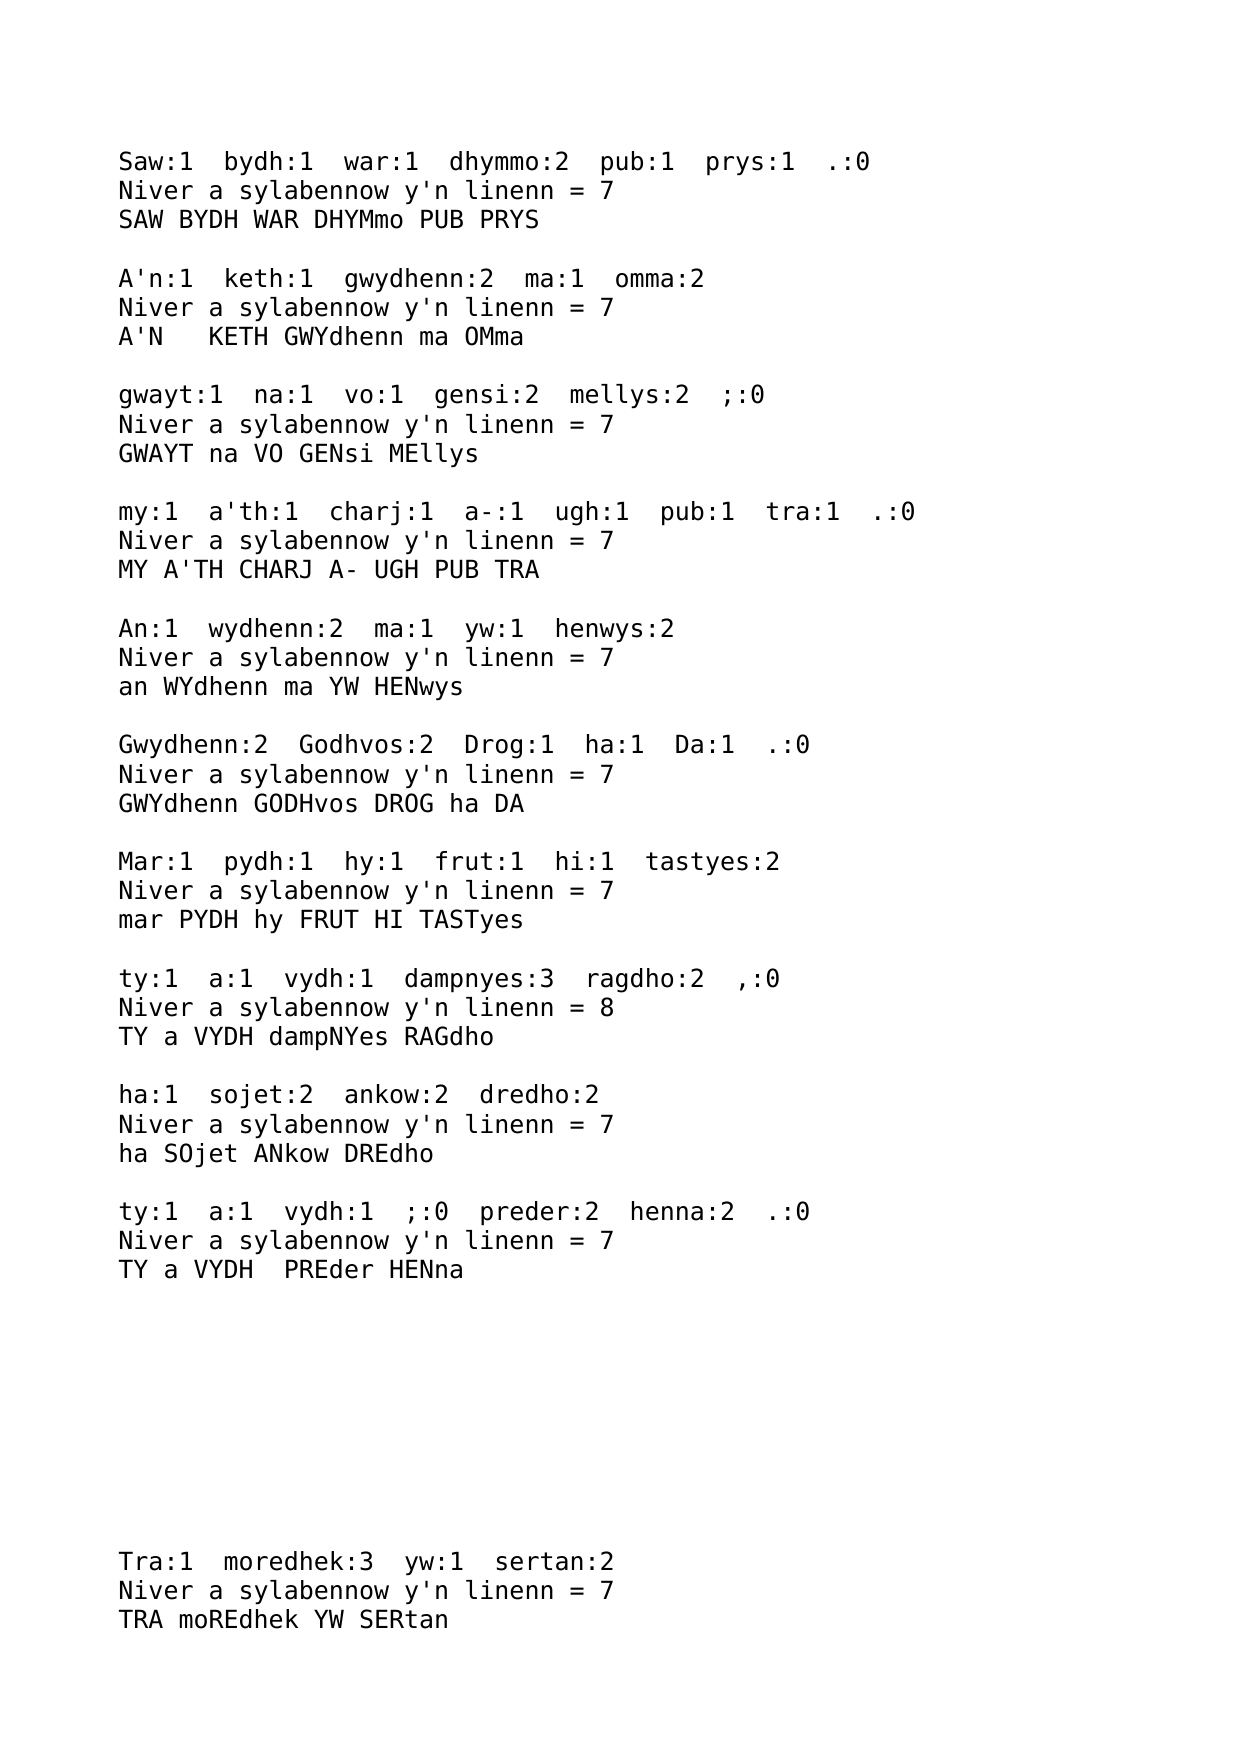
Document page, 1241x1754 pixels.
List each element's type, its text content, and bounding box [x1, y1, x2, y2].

text an WYdhenn ma YW HENwys [118, 672, 1122, 701]
text gwayt:1 na:1 vo:1 gensi:2 mellys:2 ;:0 [118, 381, 1122, 410]
text Niver a sylabennow y'n linenn = 7 [118, 526, 1122, 556]
text Niver a sylabennow y'n linenn = 7 [118, 1110, 1122, 1139]
text ty:1 a:1 vydh:1 ;:0 preder:2 henna:2 .:0 [118, 1197, 1122, 1226]
text A'N KETH GWYdhenn ma OMma [118, 322, 1122, 351]
text TRA moREdhek YW SERtan [118, 1606, 1122, 1635]
text GWAYT na VO GENsi MEllys [118, 439, 1122, 468]
text Niver a sylabennow y'n linenn = 7 [118, 1576, 1122, 1606]
text Niver a sylabennow y'n linenn = 7 [118, 410, 1122, 439]
text mar PYDH hy FRUT HI TASTyes [118, 906, 1122, 935]
text A'n:1 keth:1 gwydhenn:2 ma:1 omma:2 [118, 264, 1122, 293]
text ha SOjet ANkow DREdho [118, 1139, 1122, 1168]
text Gwydhenn:2 Godhvos:2 Drog:1 ha:1 Da:1 .:0 [118, 731, 1122, 760]
text GWYdhenn GODHvos DROG ha DA [118, 789, 1122, 818]
text Niver a sylabennow y'n linenn = 7 [118, 876, 1122, 906]
text Niver a sylabennow y'n linenn = 7 [118, 176, 1122, 206]
text Niver a sylabennow y'n linenn = 7 [118, 1226, 1122, 1256]
text TY a VYDH PREder HENna [118, 1256, 1122, 1285]
text ty:1 a:1 vydh:1 dampnyes:3 ragdho:2 ,:0 [118, 964, 1122, 993]
text TY a VYDH dampNYes RAGdho [118, 1022, 1122, 1051]
text Niver a sylabennow y'n linenn = 8 [118, 993, 1122, 1022]
text MY A'TH CHARJ A- UGH PUB TRA [118, 556, 1122, 585]
text Niver a sylabennow y'n linenn = 7 [118, 293, 1122, 322]
text Niver a sylabennow y'n linenn = 7 [118, 760, 1122, 789]
text Niver a sylabennow y'n linenn = 7 [118, 643, 1122, 672]
text Saw:1 bydh:1 war:1 dhymmo:2 pub:1 prys:1 .:0 [118, 147, 1122, 176]
text SAW BYDH WAR DHYMmo PUB PRYS [118, 206, 1122, 235]
text my:1 a'th:1 charj:1 a-:1 ugh:1 pub:1 tra:1 .:0 [118, 497, 1122, 526]
text Tra:1 moredhek:3 yw:1 sertan:2 [118, 1547, 1122, 1576]
text ha:1 sojet:2 ankow:2 dredho:2 [118, 1081, 1122, 1110]
text Mar:1 pydh:1 hy:1 frut:1 hi:1 tastyes:2 [118, 847, 1122, 876]
text An:1 wydhenn:2 ma:1 yw:1 henwys:2 [118, 614, 1122, 643]
